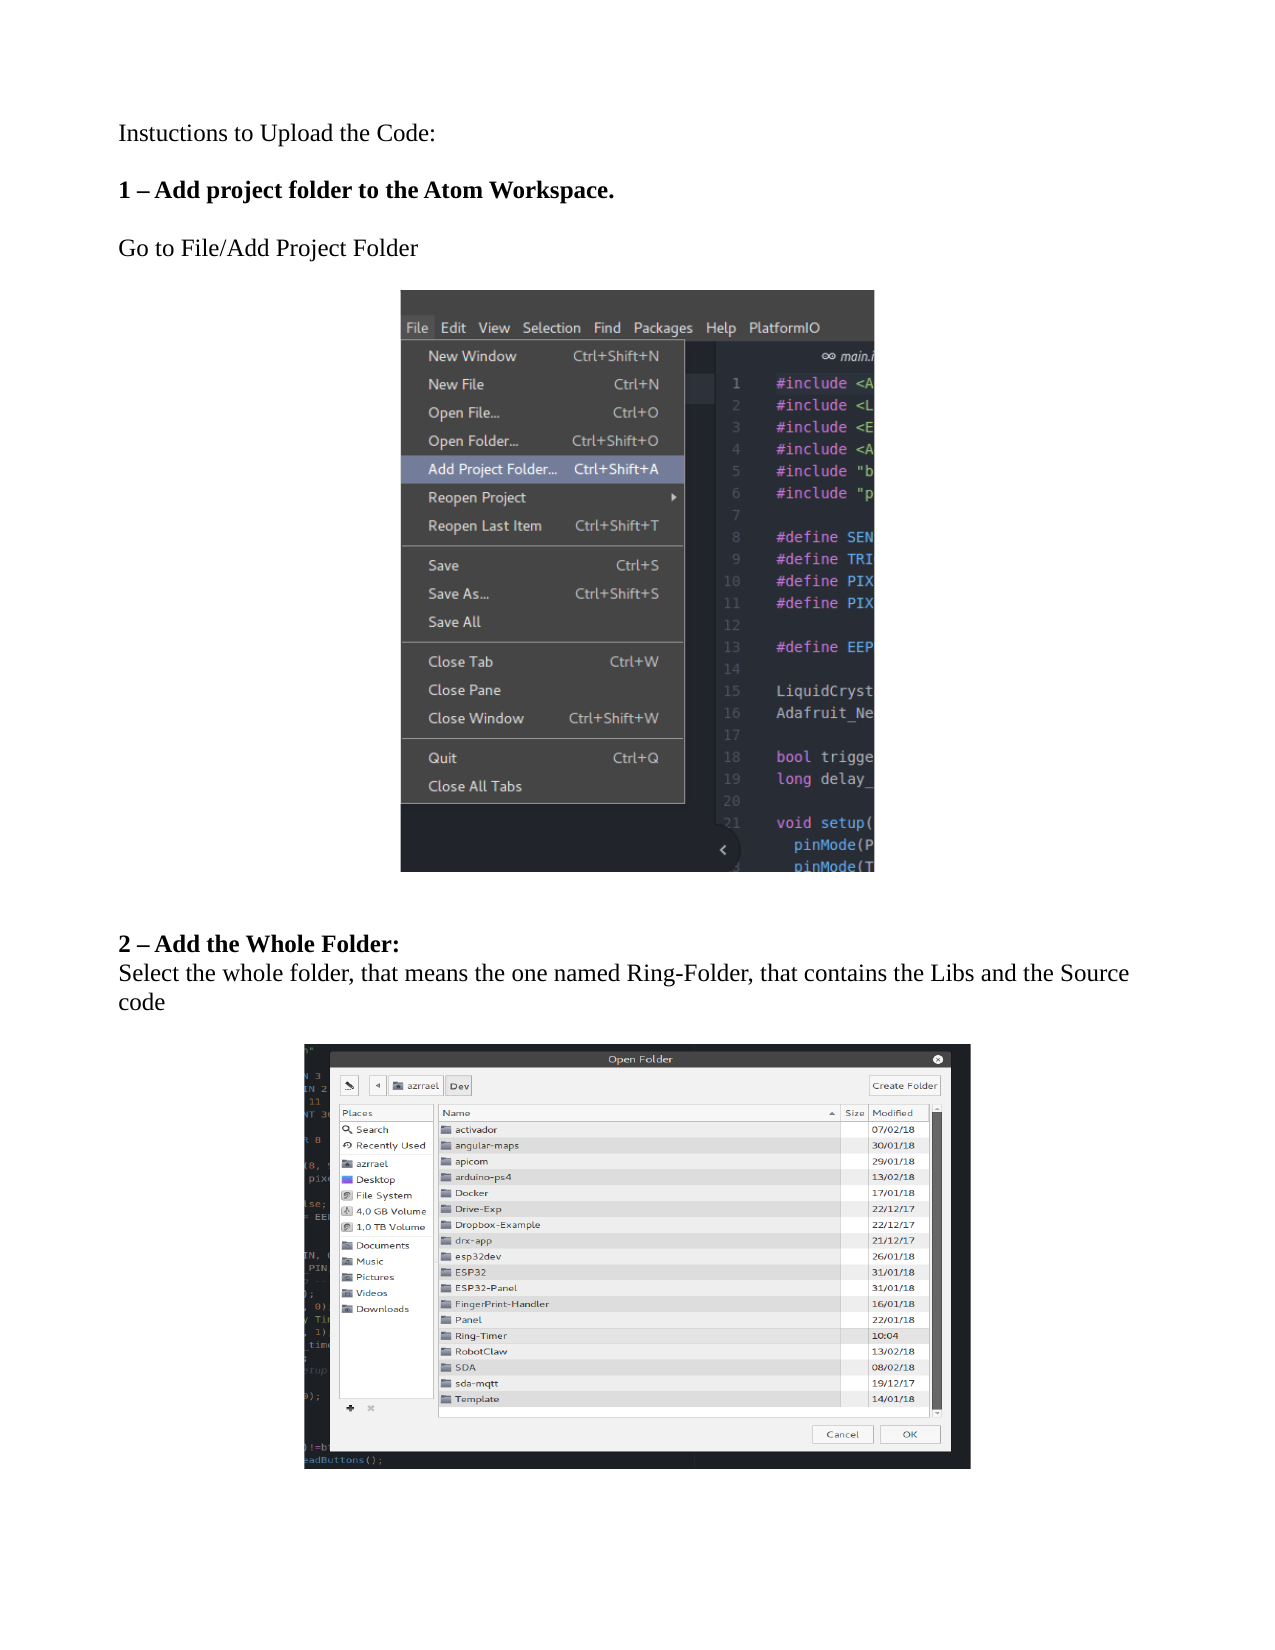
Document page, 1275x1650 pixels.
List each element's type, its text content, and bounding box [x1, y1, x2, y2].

text Go to File/Add Project Folder [118, 233, 1157, 262]
text Select the whole folder, that means the one named Ring-Folder, that contains the Libs and the Source code [118, 958, 1157, 1044]
picture [304, 1044, 971, 1469]
text Instuctions to Upload the Code: 1 – Add project folder to the Atom Workspace. [118, 118, 1157, 204]
picture [400, 290, 875, 872]
text 2 – Add the Whole Folder: [118, 929, 1157, 958]
